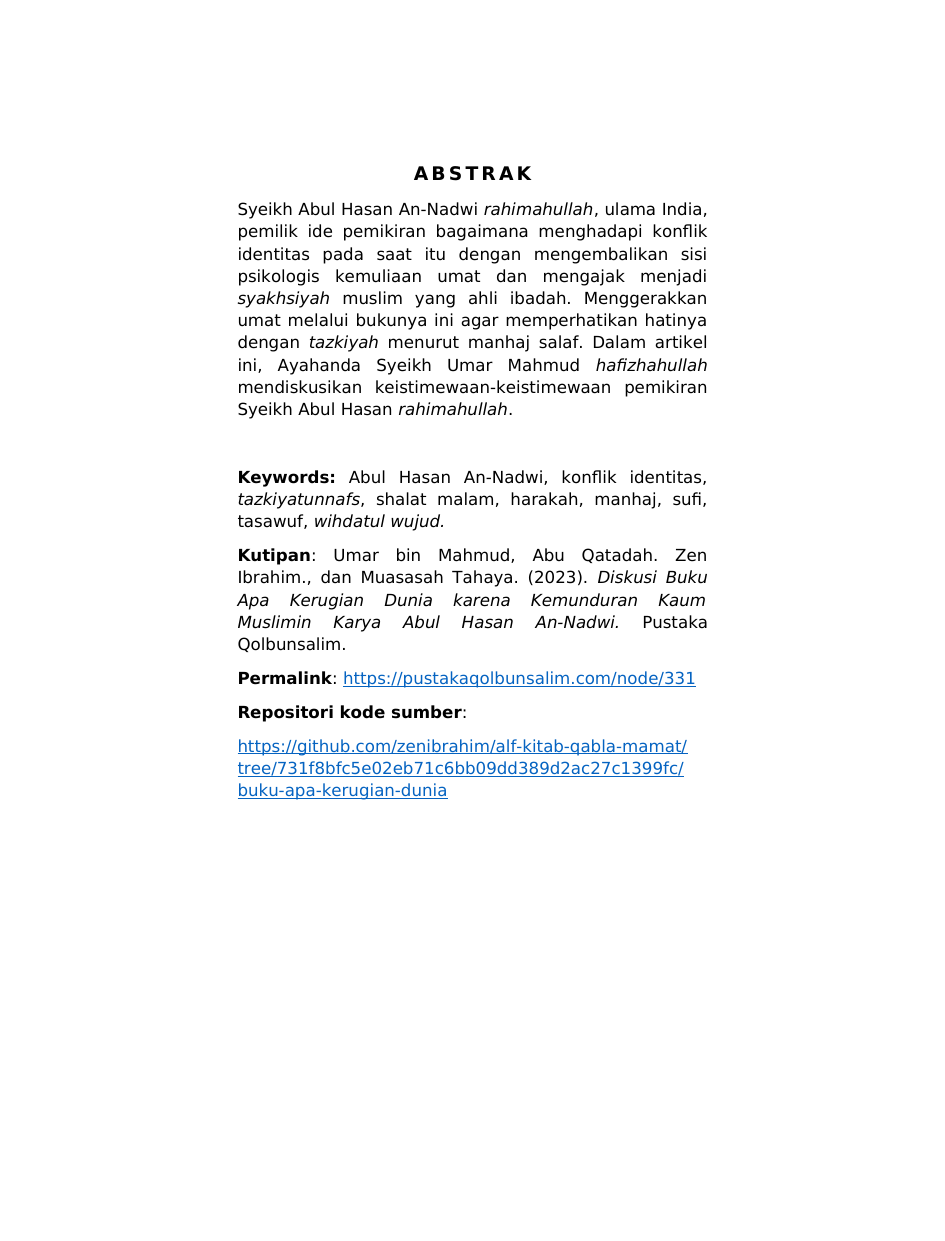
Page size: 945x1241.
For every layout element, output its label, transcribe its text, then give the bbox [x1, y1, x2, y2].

text Kutipan: Umar bin Mahmud, Abu Qatadah. Zen Ibrahim., dan Muasasah Tahaya. (2023). Diskusi Buku Apa Kerugian Dunia karena Kemunduran Kaum Muslimin Karya Abul Hasan An-Nadwi. Pustaka Qolbunsalim. [237, 546, 708, 654]
text Permalink: https://pustakaqolbunsalim.com/node/331 [237, 669, 708, 688]
text Syeikh Abul Hasan An-Nadwi rahimahullah, ulama India, pemilik ide pemikiran bagaimana menghadapi konflik identitas pada saat itu dengan mengembalikan sisi psikologis kemuliaan umat dan mengajak menjadi syakhsiyah muslim yang ahli ibadah. Menggerakkan umat melalui bukunya ini agar memperhatikan hatinya dengan tazkiyah menurut manhaj salaf. Dalam artikel ini, Ayahanda Syeikh Umar Mahmud hafizhahullah mendiskusikan keistimewaan-keistimewaan pemikiran Syeikh Abul Hasan rahimahullah. [237, 200, 708, 419]
text https://github.com/zenibrahim/alf-kitab-qabla-mamat/tree/731f8bfc5e02eb71c6bb09dd389d2ac27c1399fc/buku-apa-kerugian-dunia [237, 737, 708, 800]
subtitle ABSTRAK [177, 162, 768, 184]
text Keywords: Abul Hasan An-Nadwi, konflik identitas, tazkiyatunnafs, shalat malam, harakah, manhaj, sufi, tasawuf, wihdatul wujud. [237, 468, 708, 531]
text Repositori kode sumber: [237, 703, 708, 722]
